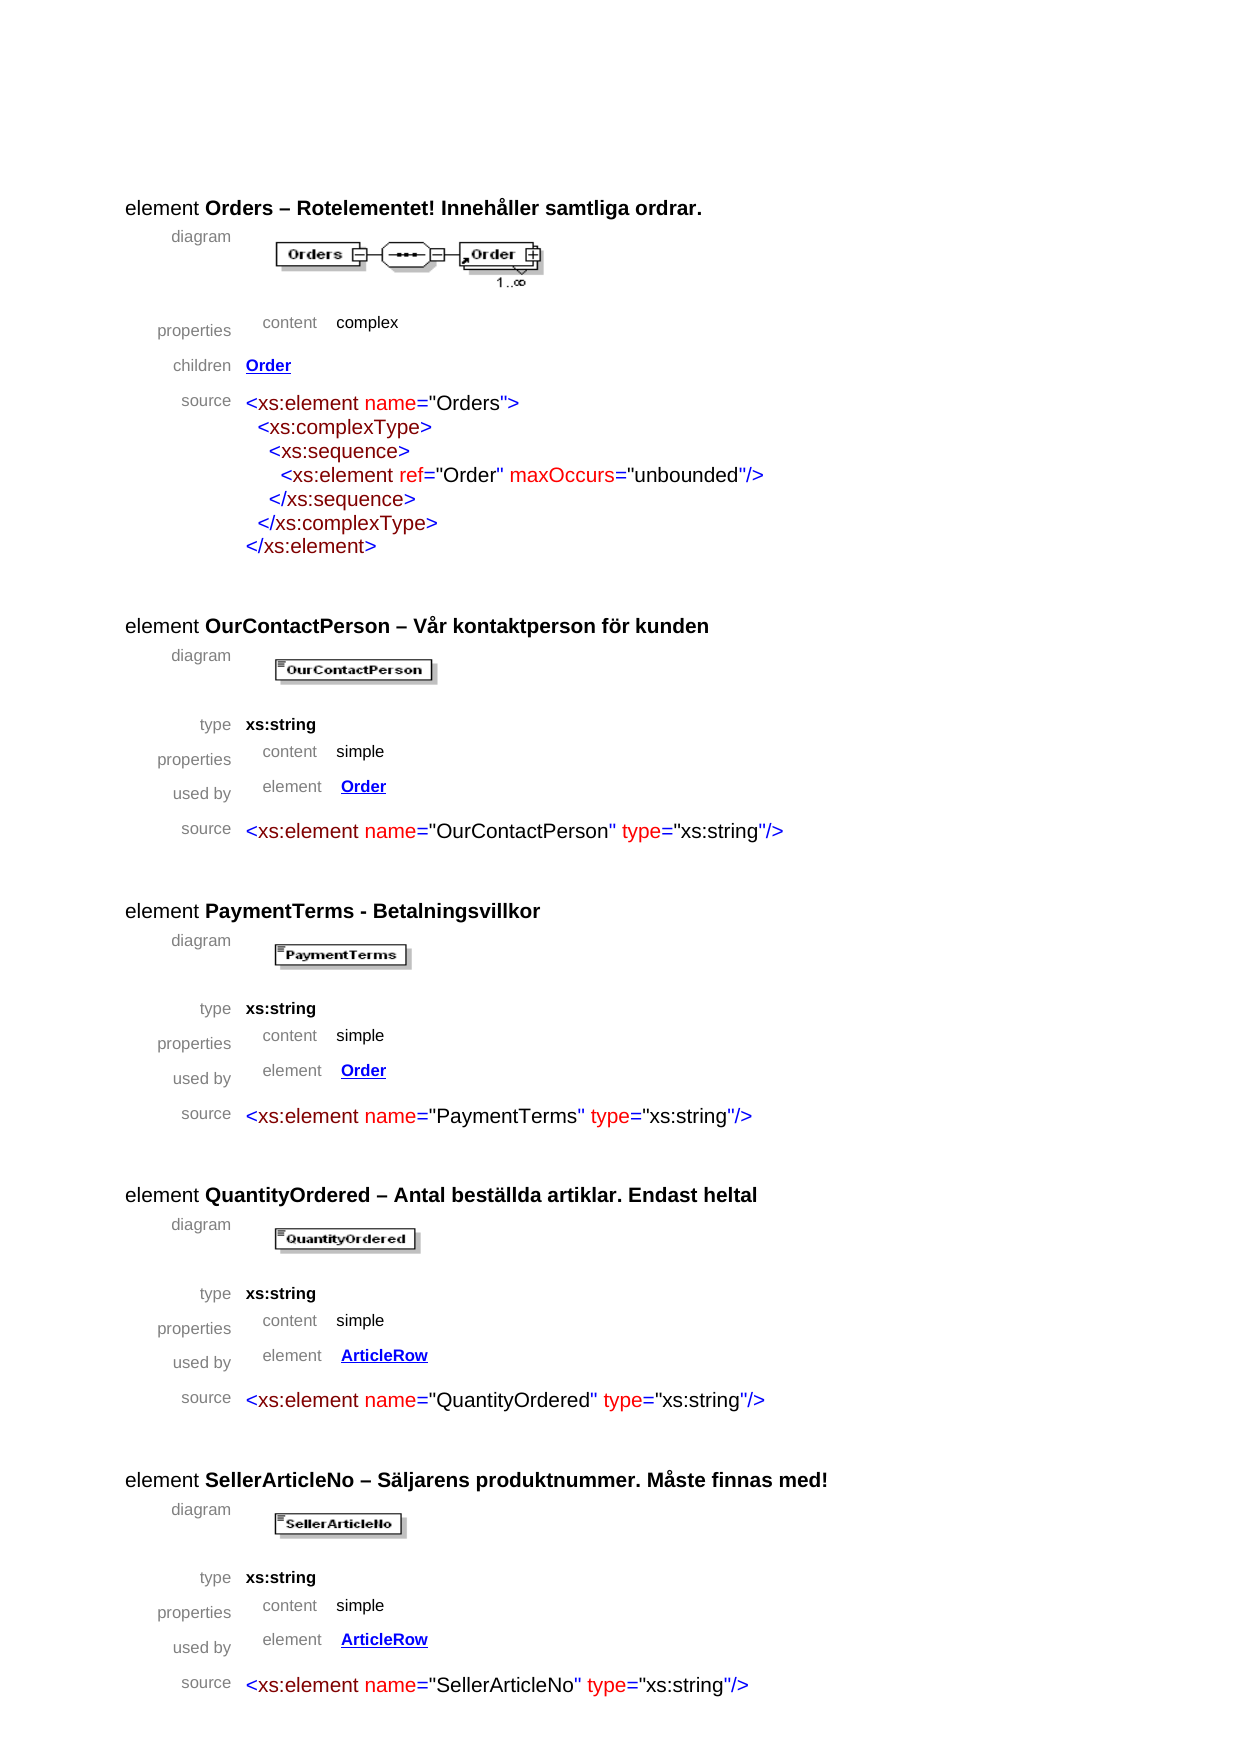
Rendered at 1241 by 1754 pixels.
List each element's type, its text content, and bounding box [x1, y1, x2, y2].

picture [262, 655, 451, 690]
table_cell properties [118, 313, 238, 348]
table_cell [238, 776, 1143, 811]
table_cell used by [118, 1061, 238, 1096]
table_cell <xs:element name="PaymentTerms" type="xs:string"/> [238, 1096, 1143, 1135]
table_cell used by [118, 1630, 238, 1665]
table_cell type [118, 991, 238, 1026]
table_cell source [118, 383, 238, 566]
table_header diagram [118, 1492, 238, 1561]
table_cell properties [118, 1311, 238, 1346]
table_header element [246, 776, 333, 796]
table_header content [246, 1026, 329, 1045]
picture [262, 236, 558, 297]
table_header complex [329, 313, 415, 332]
table_cell type [118, 707, 238, 742]
table_header content [246, 1595, 329, 1614]
table_cell <xs:element name="SellerArticleNo" type="xs:string"/> [238, 1665, 1143, 1704]
table_cell <xs:element name="Orders"> <xs:complexType> <xs:sequence> <xs:element ref="Order" maxOccurs="unbounded"/> </xs:sequence> </xs:complexType> </xs:element> [238, 383, 1143, 566]
table_cell source [118, 1380, 238, 1420]
table_cell properties [118, 742, 238, 776]
text element QuantityOrdered – Antal beställda artiklar. Endast heltal [125, 1183, 1115, 1207]
table_cell <xs:element name="OurContactPerson" type="xs:string"/> [238, 811, 1143, 851]
table_cell <xs:element name="QuantityOrdered" type="xs:string"/> [238, 1380, 1143, 1420]
table_cell children [118, 348, 238, 383]
table_cell [238, 1311, 1143, 1346]
table_header [238, 638, 1143, 707]
table_cell type [118, 1276, 238, 1311]
table_header [238, 923, 1143, 991]
table_header element [246, 1630, 333, 1649]
table_cell source [118, 811, 238, 851]
table_header diagram [118, 638, 238, 707]
table_cell type [118, 1561, 238, 1595]
table_header ArticleRow [334, 1630, 444, 1649]
picture [262, 1508, 420, 1544]
table_header diagram [118, 220, 238, 313]
table_header content [246, 742, 329, 761]
table_header simple [329, 1026, 401, 1045]
table_cell properties [118, 1595, 238, 1630]
text element PaymentTerms - Betalningsvillkor [125, 899, 1115, 923]
table_cell used by [118, 776, 238, 811]
table_cell xs:string [238, 1561, 1143, 1595]
table_header simple [329, 1311, 401, 1330]
table_cell source [118, 1665, 238, 1704]
picture [262, 939, 425, 975]
table_cell Order [238, 348, 1143, 383]
table_cell used by [118, 1346, 238, 1380]
table_header content [246, 1311, 329, 1330]
table_header [238, 1207, 1143, 1276]
text element Orders – Rotelementet! Innehåller samtliga ordrar. [125, 196, 1115, 219]
table_header simple [329, 742, 401, 761]
table_cell xs:string [238, 1276, 1143, 1311]
text element SellerArticleNo – Säljarens produktnummer. Måste finnas med! [125, 1468, 1115, 1492]
table_cell source [118, 1096, 238, 1135]
table_cell [238, 1061, 1143, 1096]
table_header ArticleRow [334, 1346, 444, 1365]
table_header element [246, 1346, 333, 1365]
table_header content [246, 313, 329, 332]
table_cell [238, 1595, 1143, 1630]
table_cell [238, 313, 1143, 348]
table_header simple [329, 1595, 401, 1614]
text element OurContactPerson – Vår kontaktperson för kunden [125, 614, 1115, 638]
table_header [238, 220, 1143, 313]
table_cell xs:string [238, 707, 1143, 742]
table_header diagram [118, 923, 238, 991]
table_header Order [334, 776, 403, 796]
table_cell xs:string [238, 991, 1143, 1026]
table_cell [238, 742, 1143, 776]
table_cell [238, 1630, 1143, 1665]
table_header [238, 1492, 1143, 1561]
table_cell [238, 1026, 1143, 1061]
table_header element [246, 1061, 333, 1080]
table_cell properties [118, 1026, 238, 1061]
table_header diagram [118, 1207, 238, 1276]
table_header Order [334, 1061, 403, 1080]
table_cell [238, 1346, 1143, 1380]
picture [262, 1224, 434, 1259]
